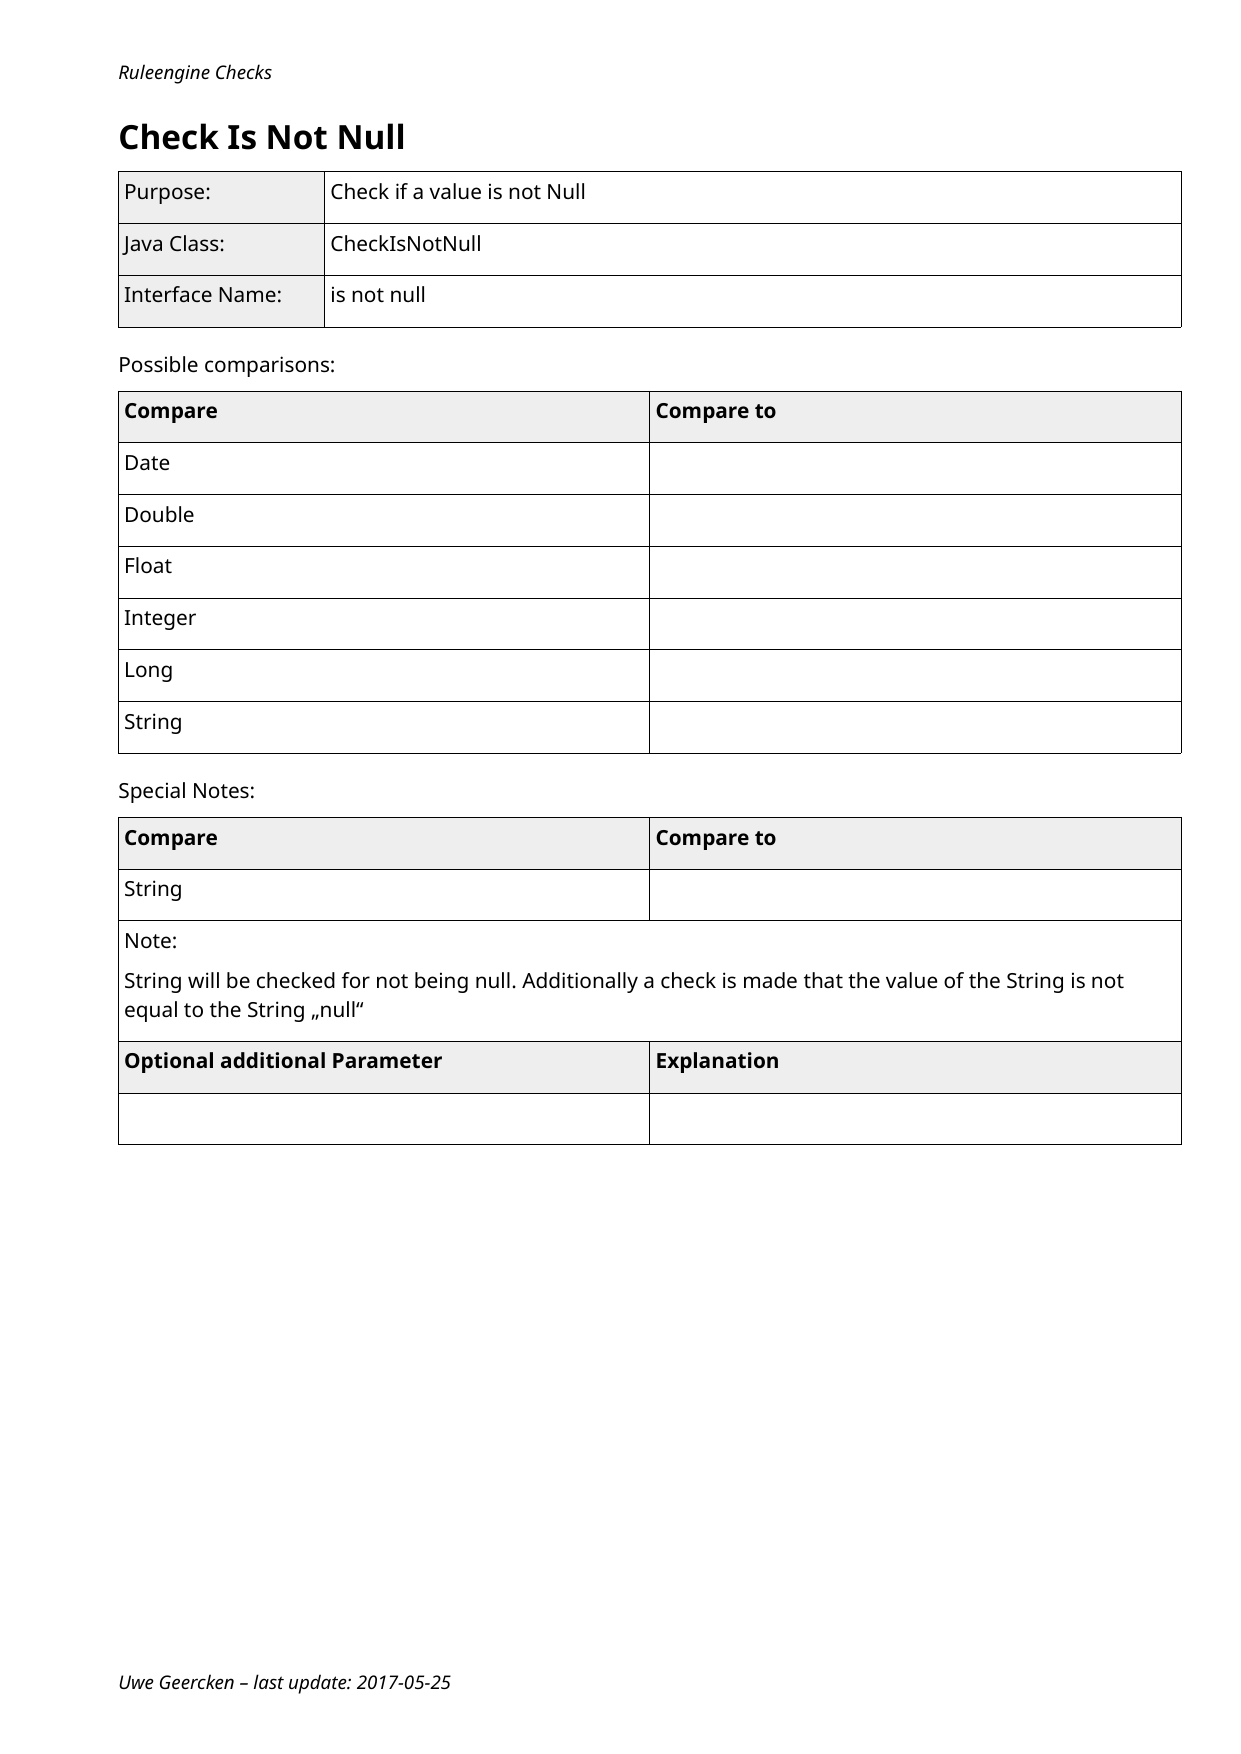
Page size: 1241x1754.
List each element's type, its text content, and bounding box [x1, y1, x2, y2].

table_cell is not null [325, 276, 1181, 327]
table_header Compare to [650, 392, 1181, 442]
table_header Compare to [650, 818, 1181, 869]
table_cell Note: String will be checked for not being null. Additionally a check is made that the value of the String is not equal to the String „null“ [119, 921, 1181, 1041]
table_cell [650, 650, 1181, 701]
text Possible comparisons: [118, 350, 1181, 379]
text Check Is Not Null [118, 114, 1181, 159]
table_cell Optional additional Parameter [119, 1042, 649, 1093]
table_cell Long [119, 650, 649, 701]
table_cell Java Class: [119, 224, 324, 275]
table_cell CheckIsNotNull [325, 224, 1181, 275]
table_cell [650, 443, 1181, 494]
table_cell [650, 870, 1181, 920]
table_cell [650, 599, 1181, 649]
table_cell String [119, 870, 649, 920]
table_cell [650, 1094, 1181, 1144]
table_cell Explanation [650, 1042, 1181, 1093]
table_cell Date [119, 443, 649, 494]
table_cell [119, 1094, 649, 1144]
table_cell [650, 547, 1181, 598]
table_cell Integer [119, 599, 649, 649]
table_header Purpose: [119, 172, 324, 223]
table_cell [650, 495, 1181, 546]
table_header Compare [119, 818, 649, 869]
table_cell String [119, 702, 649, 753]
text Special Notes: [118, 777, 1181, 805]
table_cell Float [119, 547, 649, 598]
table_cell [650, 702, 1181, 753]
table_cell Double [119, 495, 649, 546]
table_header Compare [119, 392, 649, 442]
table_cell Interface Name: [119, 276, 324, 327]
table_header Check if a value is not Null [325, 172, 1181, 223]
